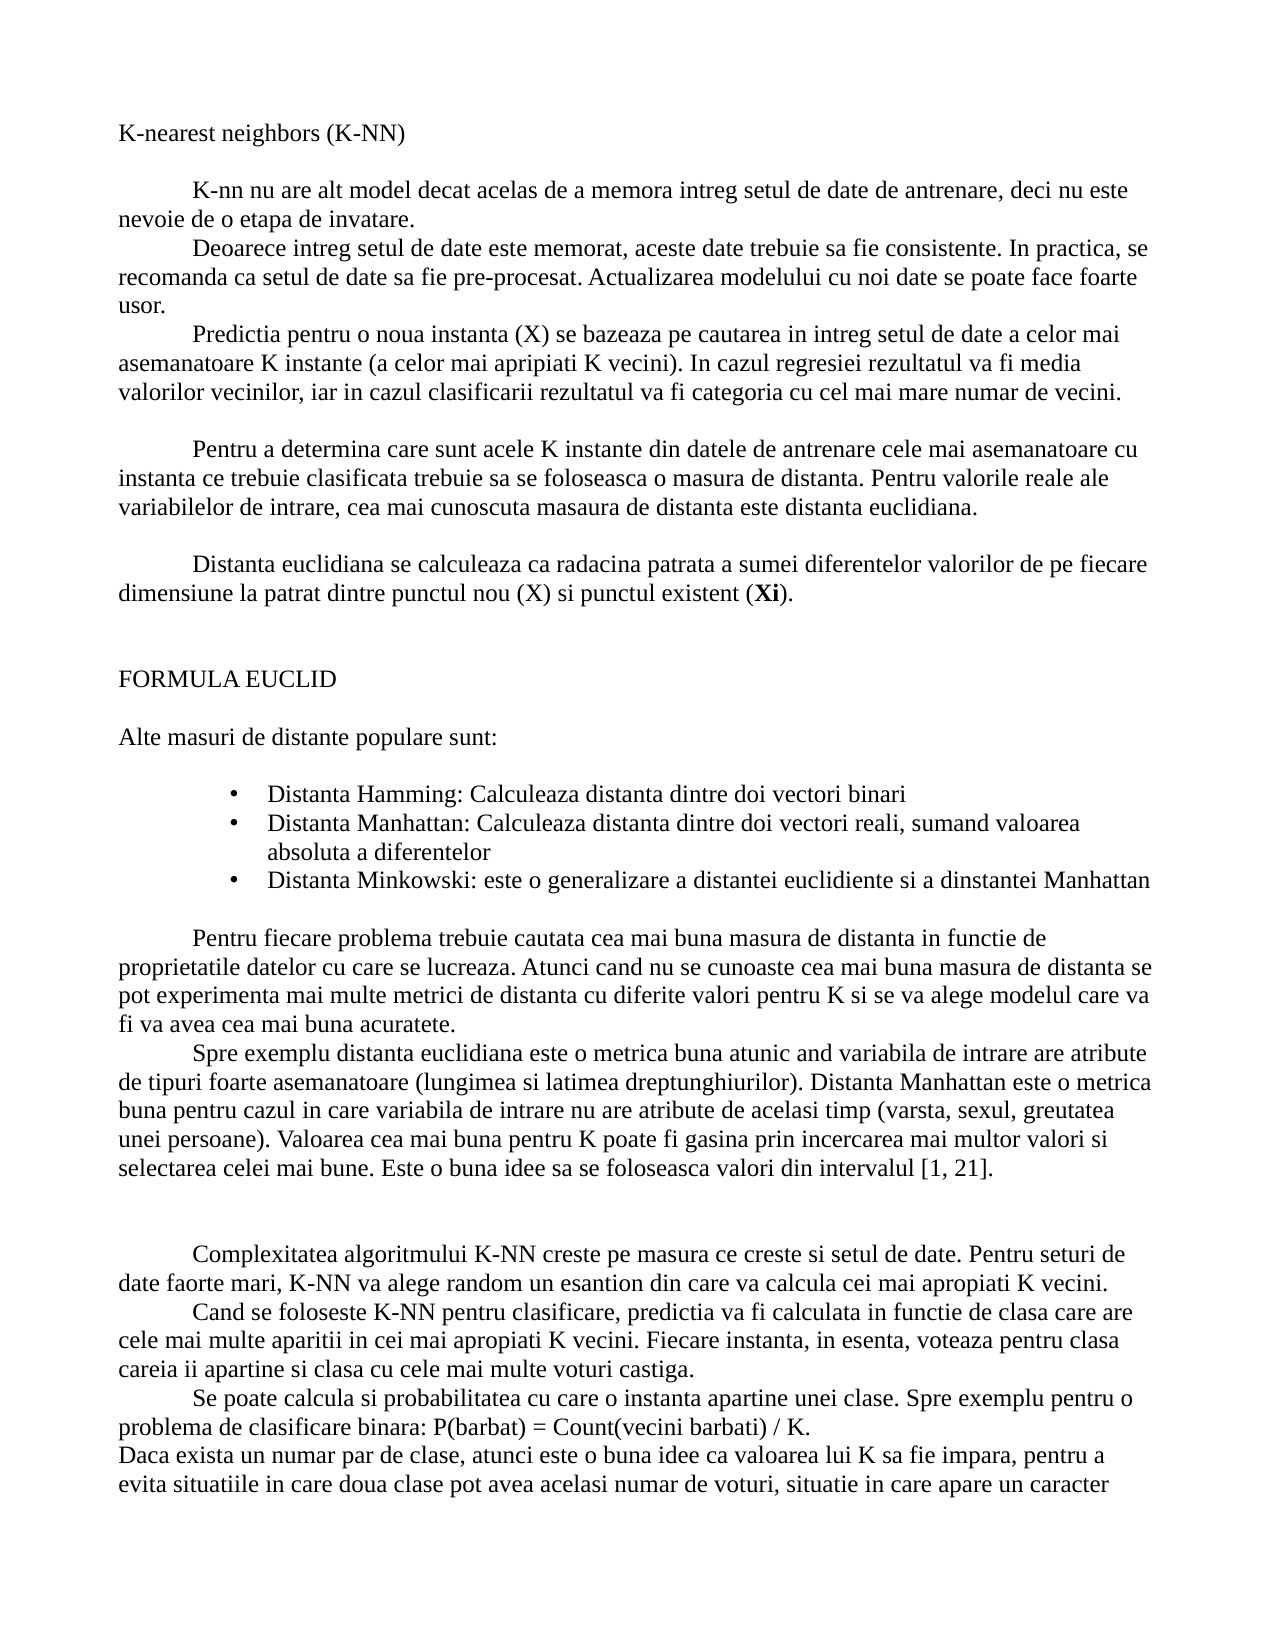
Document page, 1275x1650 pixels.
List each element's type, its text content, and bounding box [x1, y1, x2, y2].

text Cand se foloseste K-NN pentru clasificare, predictia va fi calculata in functie de clasa care are cele mai multe aparitii in cei mai apropiati K vecini. Fiecare instanta, in esenta, voteaza pentru clasa careia ii apartine si clasa cu cele mai multe voturi castiga. [118, 1297, 1157, 1383]
text Pentru fiecare problema trebuie cautata cea mai buna masura de distanta in functie de proprietatile datelor cu care se lucreaza. Atunci cand nu se cunoaste cea mai buna masura de distanta se pot experimenta mai multe metrici de distanta cu diferite valori pentru K si se va alege modelul care va fi va avea cea mai buna acuratete. [118, 923, 1157, 1038]
text Complexitatea algoritmului K-NN creste pe masura ce creste si setul de date. Pentru seturi de date faorte mari, K-NN va alege random un esantion din care va calcula cei mai apropiati K vecini. [118, 1239, 1157, 1297]
text K-nearest neighbors (K-NN) [118, 118, 1157, 147]
list Distanta Manhattan: Calculeaza distanta dintre doi vectori reali, sumand valoarea absoluta a diferentelor [229, 808, 1157, 866]
text Alte masuri de distante populare sunt: [118, 722, 1157, 751]
text Spre exemplu distanta euclidiana este o metrica buna atunic and variabila de intrare are atribute de tipuri foarte asemanatoare (lungimea si latimea dreptunghiurilor). Distanta Manhattan este o metrica buna pentru cazul in care variabila de intrare nu are atribute de acelasi timp (varsta, sexul, greutatea unei persoane). Valoarea cea mai buna pentru K poate fi gasina prin incercarea mai multor valori si selectarea celei mai bune. Este o buna idee sa se foloseasca valori din intervalul [1, 21]. [118, 1038, 1157, 1182]
text Predictia pentru o noua instanta (X) se bazeaza pe cautarea in intreg setul de date a celor mai asemanatoare K instante (a celor mai apripiati K vecini). In cazul regresiei rezultatul va fi media valorilor vecinilor, iar in cazul clasificarii rezultatul va fi categoria cu cel mai mare numar de vecini. [118, 319, 1157, 406]
text K-nn nu are alt model decat acelas de a memora intreg setul de date de antrenare, deci nu este nevoie de o etapa de invatare. [118, 176, 1157, 233]
text FORMULA EUCLID [118, 664, 1157, 693]
list Distanta Hamming: Calculeaza distanta dintre doi vectori binari [229, 779, 1157, 808]
text Deoarece intreg setul de date este memorat, aceste date trebuie sa fie consistente. In practica, se recomanda ca setul de date sa fie pre-procesat. Actualizarea modelului cu noi date se poate face foarte usor. [118, 233, 1157, 319]
text Se poate calcula si probabilitatea cu care o instanta apartine unei clase. Spre exemplu pentru o problema de clasificare binara: P(barbat) = Count(vecini barbati) / K. [118, 1383, 1157, 1441]
text Daca exista un numar par de clase, atunci este o buna idee ca valoarea lui K sa fie impara, pentru a evita situatiile in care doua clase pot avea acelasi numar de voturi, situatie in care apare un caracter [118, 1441, 1157, 1498]
text Pentru a determina care sunt acele K instante din datele de antrenare cele mai asemanatoare cu instanta ce trebuie clasificata trebuie sa se foloseasca o masura de distanta. Pentru valorile reale ale variabilelor de intrare, cea mai cunoscuta masaura de distanta este distanta euclidiana. Distanta euclidiana se calculeaza ca radacina patrata a sumei diferentelor valorilor de pe fiecare dimensiune la patrat dintre punctul nou (X) si punctul existent (Xi). [118, 434, 1157, 664]
list Distanta Minkowski: este o generalizare a distantei euclidiente si a dinstantei Manhattan [229, 866, 1157, 894]
